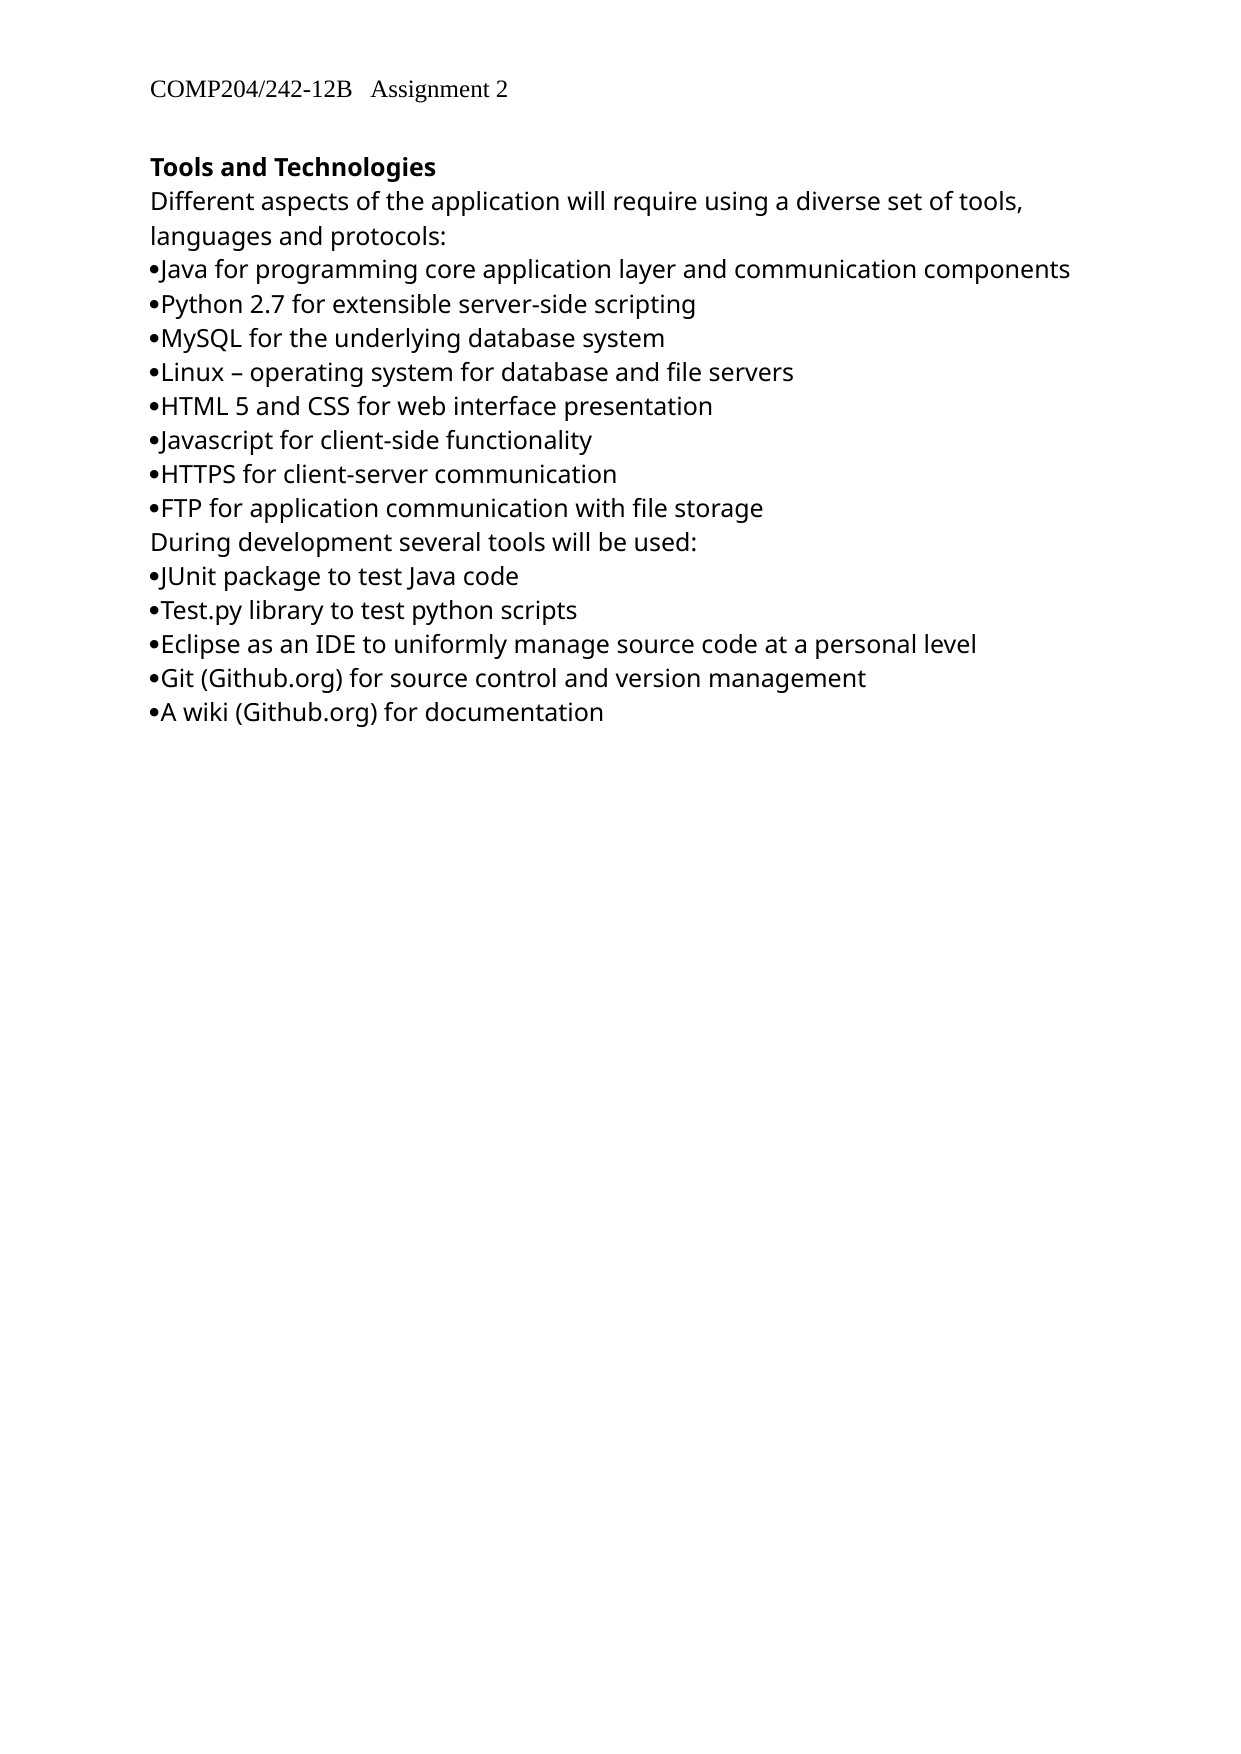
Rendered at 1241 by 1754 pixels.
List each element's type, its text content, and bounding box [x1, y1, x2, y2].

list Linux – operating system for database and file servers [150, 354, 1090, 388]
text Tools and Technologies [150, 150, 1090, 184]
list MySQL for the underlying database system [150, 320, 1090, 354]
text Different aspects of the application will require using a diverse set of tools, languages and protocols: [150, 184, 1090, 252]
list Java for programming core application layer and communication components [150, 252, 1090, 286]
list Git (Github.org) for source control and version management [150, 661, 1090, 695]
text During development several tools will be used: [150, 525, 1090, 559]
list HTML 5 and CSS for web interface presentation [150, 388, 1090, 422]
list Python 2.7 for extensible server-side scripting [150, 286, 1090, 320]
list Javascript for client-side functionality [150, 422, 1090, 457]
list A wiki (Github.org) for documentation [150, 695, 1090, 729]
list Test.py library to test python scripts [150, 593, 1090, 627]
list Eclipse as an IDE to uniformly manage source code at a personal level [150, 627, 1090, 661]
list JUnit package to test Java code [150, 559, 1090, 593]
list HTTPS for client-server communication [150, 457, 1090, 491]
list FTP for application communication with file storage [150, 491, 1090, 525]
